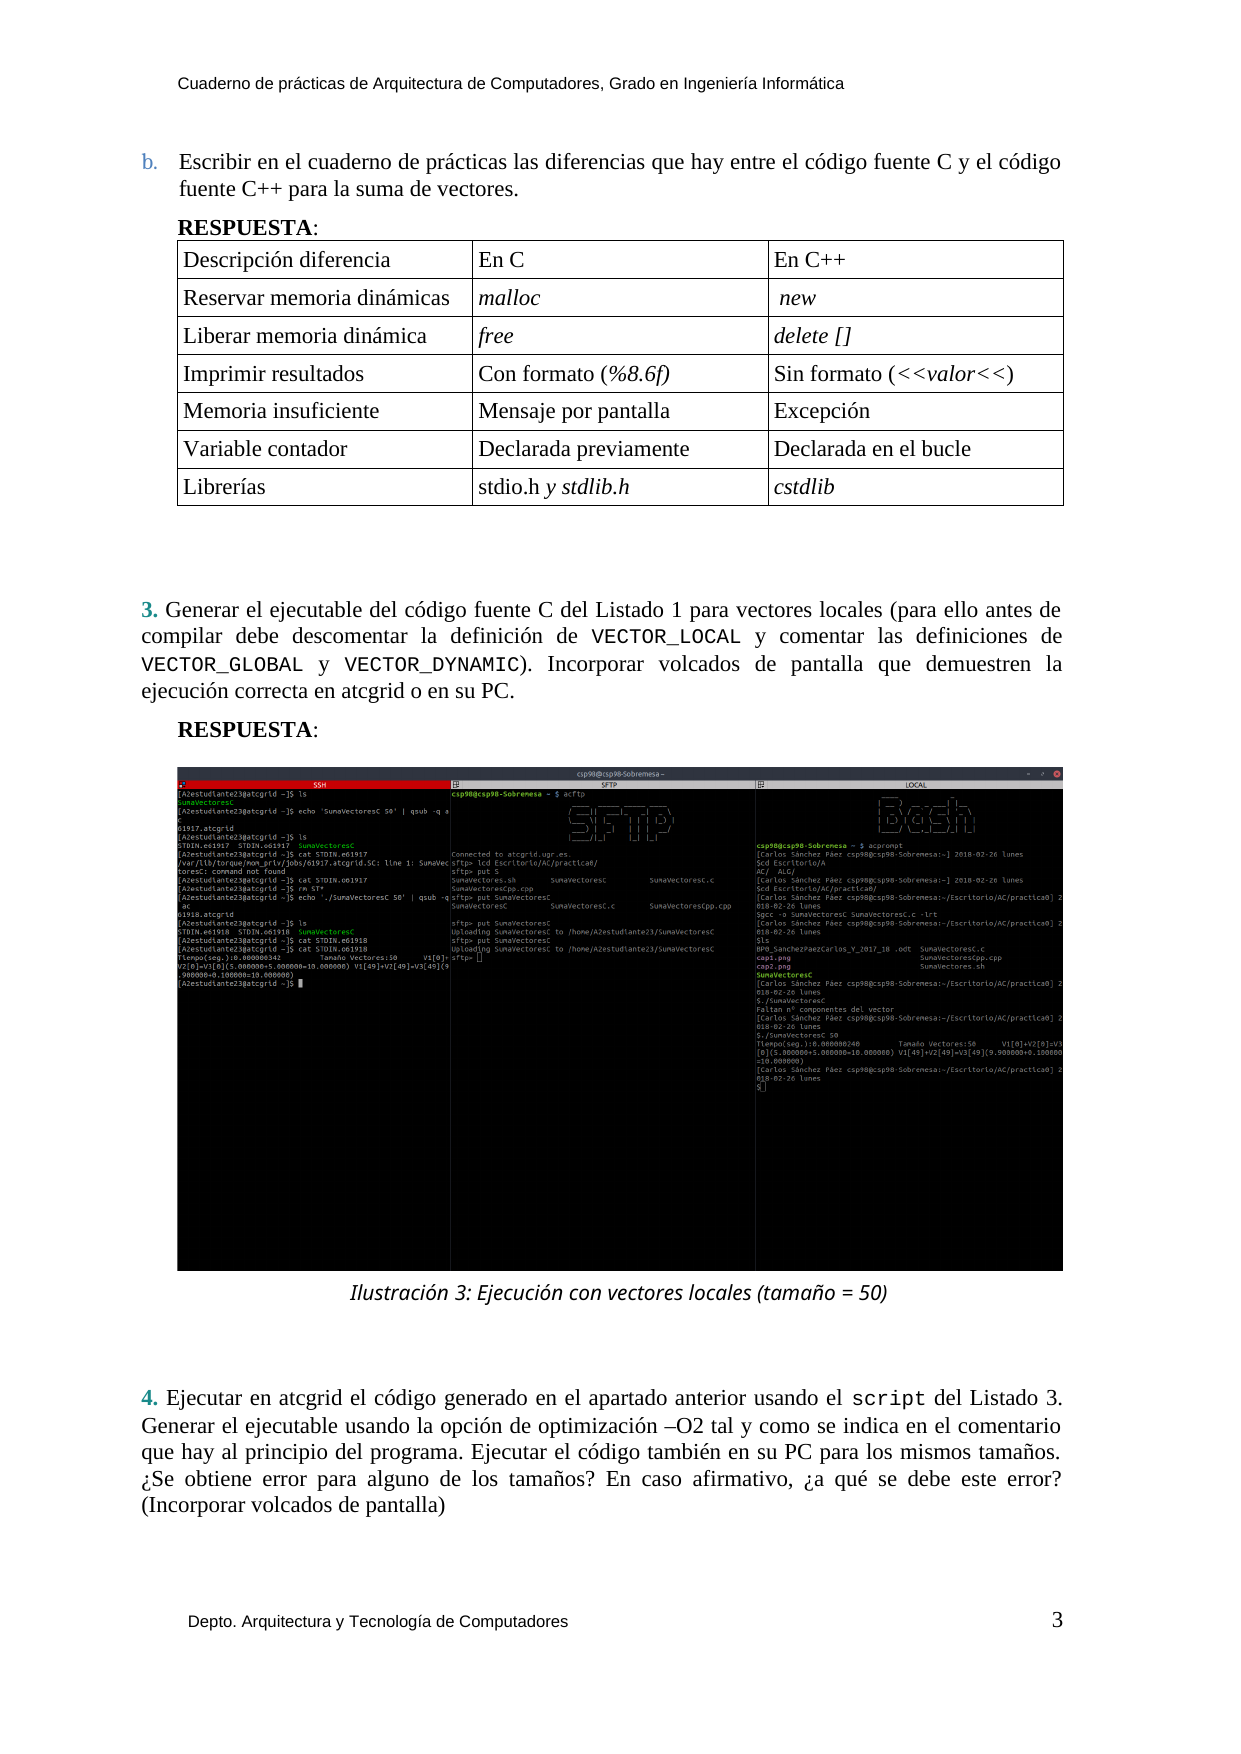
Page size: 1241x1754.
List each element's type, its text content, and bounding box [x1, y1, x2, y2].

table_cell cstdlib [769, 469, 1063, 505]
list RESPUESTA: [177, 716, 1063, 742]
picture [177, 767, 1063, 1271]
table_cell Sin formato (<<valor<<) [769, 355, 1063, 392]
table_cell Reservar memoria dinámicas [178, 279, 472, 316]
text Ilustración 3: Ejecución con vectores locales (tamaño = 50) [177, 1271, 1063, 1307]
list Escribir en el cuaderno de prácticas las diferencias que hay entre el código fuente C y el código fuente C++ para la suma de vectores. [141, 148, 1063, 201]
table_cell Librerías [178, 469, 472, 505]
list 3. Generar el ejecutable del código fuente C del Listado 1 para vectores locales (para ello antes de compilar debe descomentar la definición de VECTOR_LOCAL y comentar las definiciones de VECTOR_GLOBAL y VECTOR_DYNAMIC). Incorporar volcados de pantalla que demuestren la ejecución correcta en atcgrid o en su PC. [103, 596, 1063, 704]
table_cell Variable contador [178, 431, 472, 467]
table_cell Memoria insuficiente [178, 393, 472, 429]
table_cell Declarada en el bucle [769, 431, 1063, 467]
table_header Descripción diferencia [178, 241, 472, 278]
list 4. Ejecutar en atcgrid el código generado en el apartado anterior usando el script del Listado 3. Generar el ejecutable usando la opción de optimización –O2 tal y como se indica en el comentario que hay al principio del programa. Ejecutar el código también en su PC para los mismos tamaños. ¿Se obtiene error para alguno de los tamaños? En caso afirmativo, ¿a qué se debe este error? (Incorporar volcados de pantalla) [103, 1384, 1063, 1517]
table_cell Con formato (%8.6f) [473, 355, 768, 392]
table_cell Liberar memoria dinámica [178, 317, 472, 354]
table_cell delete [] [769, 317, 1063, 354]
table_header En C++ [769, 241, 1063, 278]
table_cell Excepción [769, 393, 1063, 429]
table_cell Declarada previamente [473, 431, 768, 467]
table_cell malloc [473, 279, 768, 316]
table_cell free [473, 317, 768, 354]
table_header En C [473, 241, 768, 278]
list RESPUESTA: [177, 214, 1063, 240]
table_cell stdio.h y stdlib.h [473, 469, 768, 505]
table_cell Imprimir resultados [178, 355, 472, 392]
table_cell Mensaje por pantalla [473, 393, 768, 429]
table_cell new [769, 279, 1063, 316]
